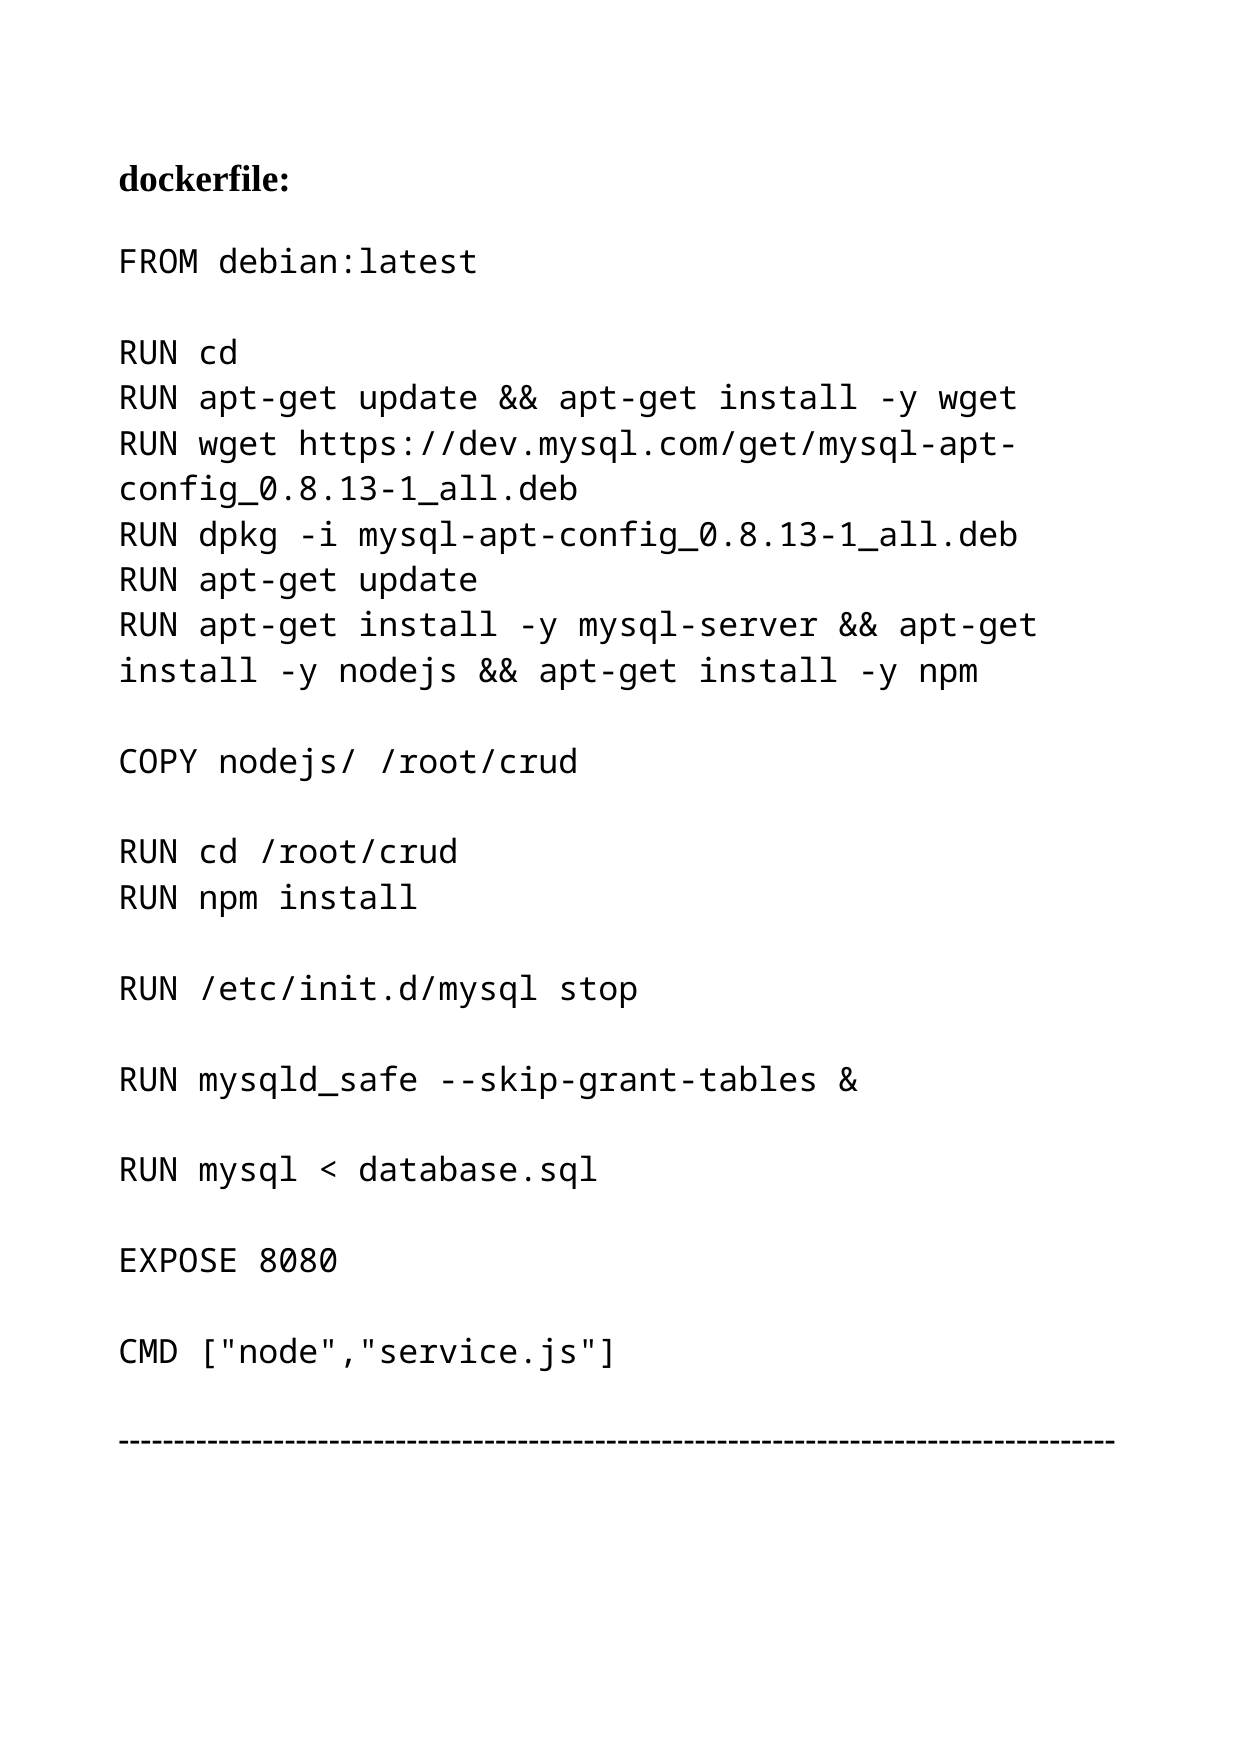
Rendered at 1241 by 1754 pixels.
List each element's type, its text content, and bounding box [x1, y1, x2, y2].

text RUN mysql < database.sql [118, 1146, 1122, 1192]
text CMD ["node","service.js"] [118, 1328, 1122, 1373]
text RUN mysqld_safe --skip-grant-tables & [118, 1055, 1122, 1101]
text COPY nodejs/ /root/crud [118, 737, 1122, 783]
text ------------------------------------------------------------------------------------------ [118, 1419, 1122, 1457]
text RUN wget https://dev.mysql.com/get/mysql-apt-config_0.8.13-1_all.deb [118, 419, 1122, 510]
text RUN npm install [118, 874, 1122, 919]
text RUN apt-get update [118, 556, 1122, 601]
text RUN cd [118, 329, 1122, 374]
text RUN dpkg -i mysql-apt-config_0.8.13-1_all.deb [118, 510, 1122, 556]
text RUN apt-get install -y mysql-server && apt-get install -y nodejs && apt-get install -y npm [118, 601, 1122, 692]
text dockerfile: [118, 156, 1122, 199]
text EXPOSE 8080 [118, 1237, 1122, 1282]
text RUN apt-get update && apt-get install -y wget [118, 374, 1122, 419]
text RUN cd /root/crud [118, 828, 1122, 874]
text FROM debian:latest [118, 238, 1122, 283]
text RUN /etc/init.d/mysql stop [118, 964, 1122, 1010]
